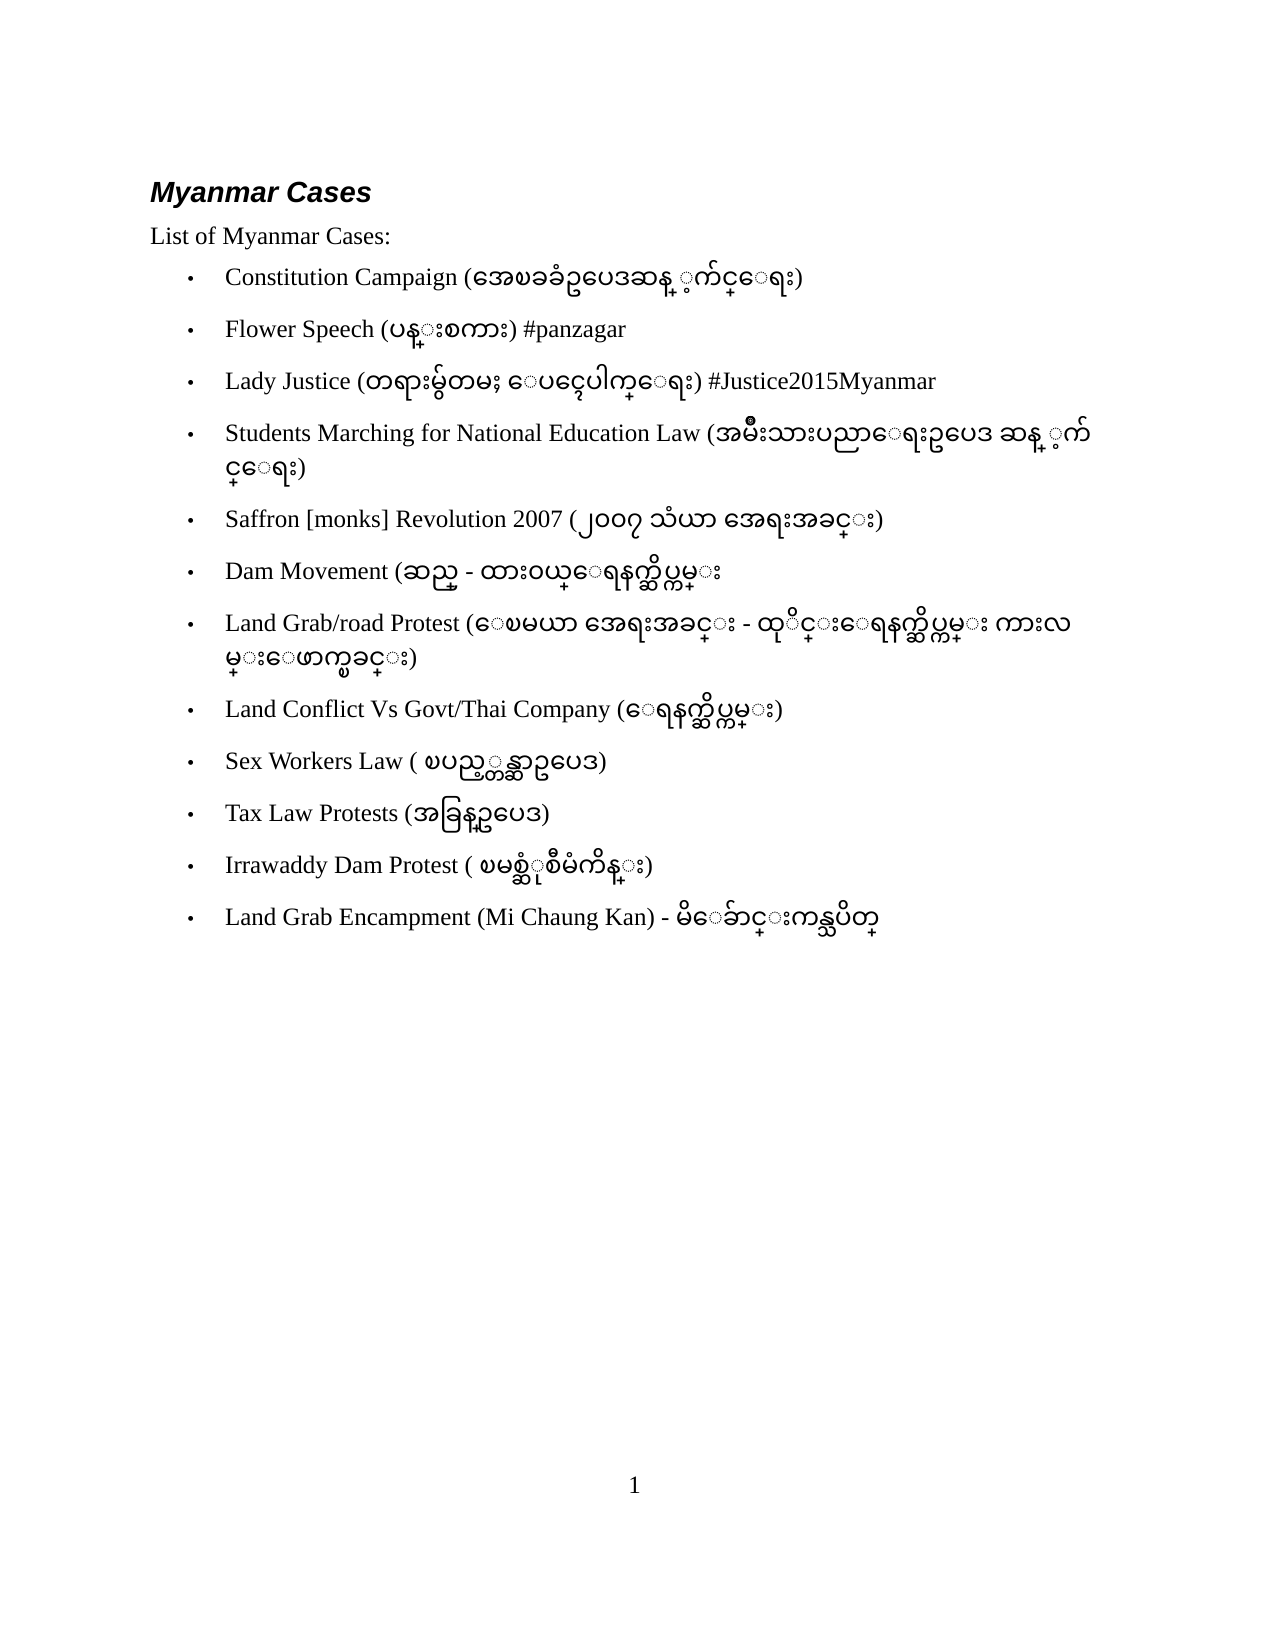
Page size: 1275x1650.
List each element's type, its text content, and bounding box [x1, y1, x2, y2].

list Dam Movement (ဆည္ - ထား၀ယ္ေရနက္ဆိပ္ကမ္း [187, 553, 1125, 587]
list Flower Speech (ပန္းစကား) #panzagar [187, 311, 1125, 345]
list Irrawaddy Dam Protest ( ၿမစ္ဆံုစီမံကိန္း) [187, 847, 1125, 881]
list Sex Workers Law ( ၿပည့္တန္ဆာဥပေဒ) [187, 743, 1125, 777]
list Lady Justice (တရားမွ်တမႈ ေပၚေပါက္ေရး) #Justice2015Myanmar [187, 363, 1125, 397]
list Land Conflict Vs Govt/Thai Company (ေရနက္ဆိပ္ကမ္း) [187, 691, 1125, 725]
list Tax Law Protests (အခြန္ဥပေဒ) [187, 795, 1125, 829]
list Constitution Campaign (အေၿခခံဥပေဒဆန္ ့က်င္ေရး) [187, 259, 1125, 293]
list Land Grab/road Protest (ေၿမယာ အေရးအခင္း - ထုိင္းေရနက္ဆိပ္ကမ္း ကားလမ္းေဖာက္ၿခင္း) [187, 605, 1125, 673]
list Saffron [monks] Revolution 2007 (၂၀၀၇ သံယာ အေရးအခင္း) [187, 501, 1125, 535]
list Land Grab Encampment (Mi Chaung Kan) - မိေခ်ာင္းကန္သပိတ္ [187, 899, 1125, 933]
list Students Marching for National Education Law (အမ်ိဳးသားပညာေရးဥပေဒ ဆန္ ့က်င္ေရး) [187, 415, 1125, 483]
subtitle Myanmar Cases [150, 175, 1125, 208]
text List of Myanmar Cases: [150, 221, 1125, 250]
